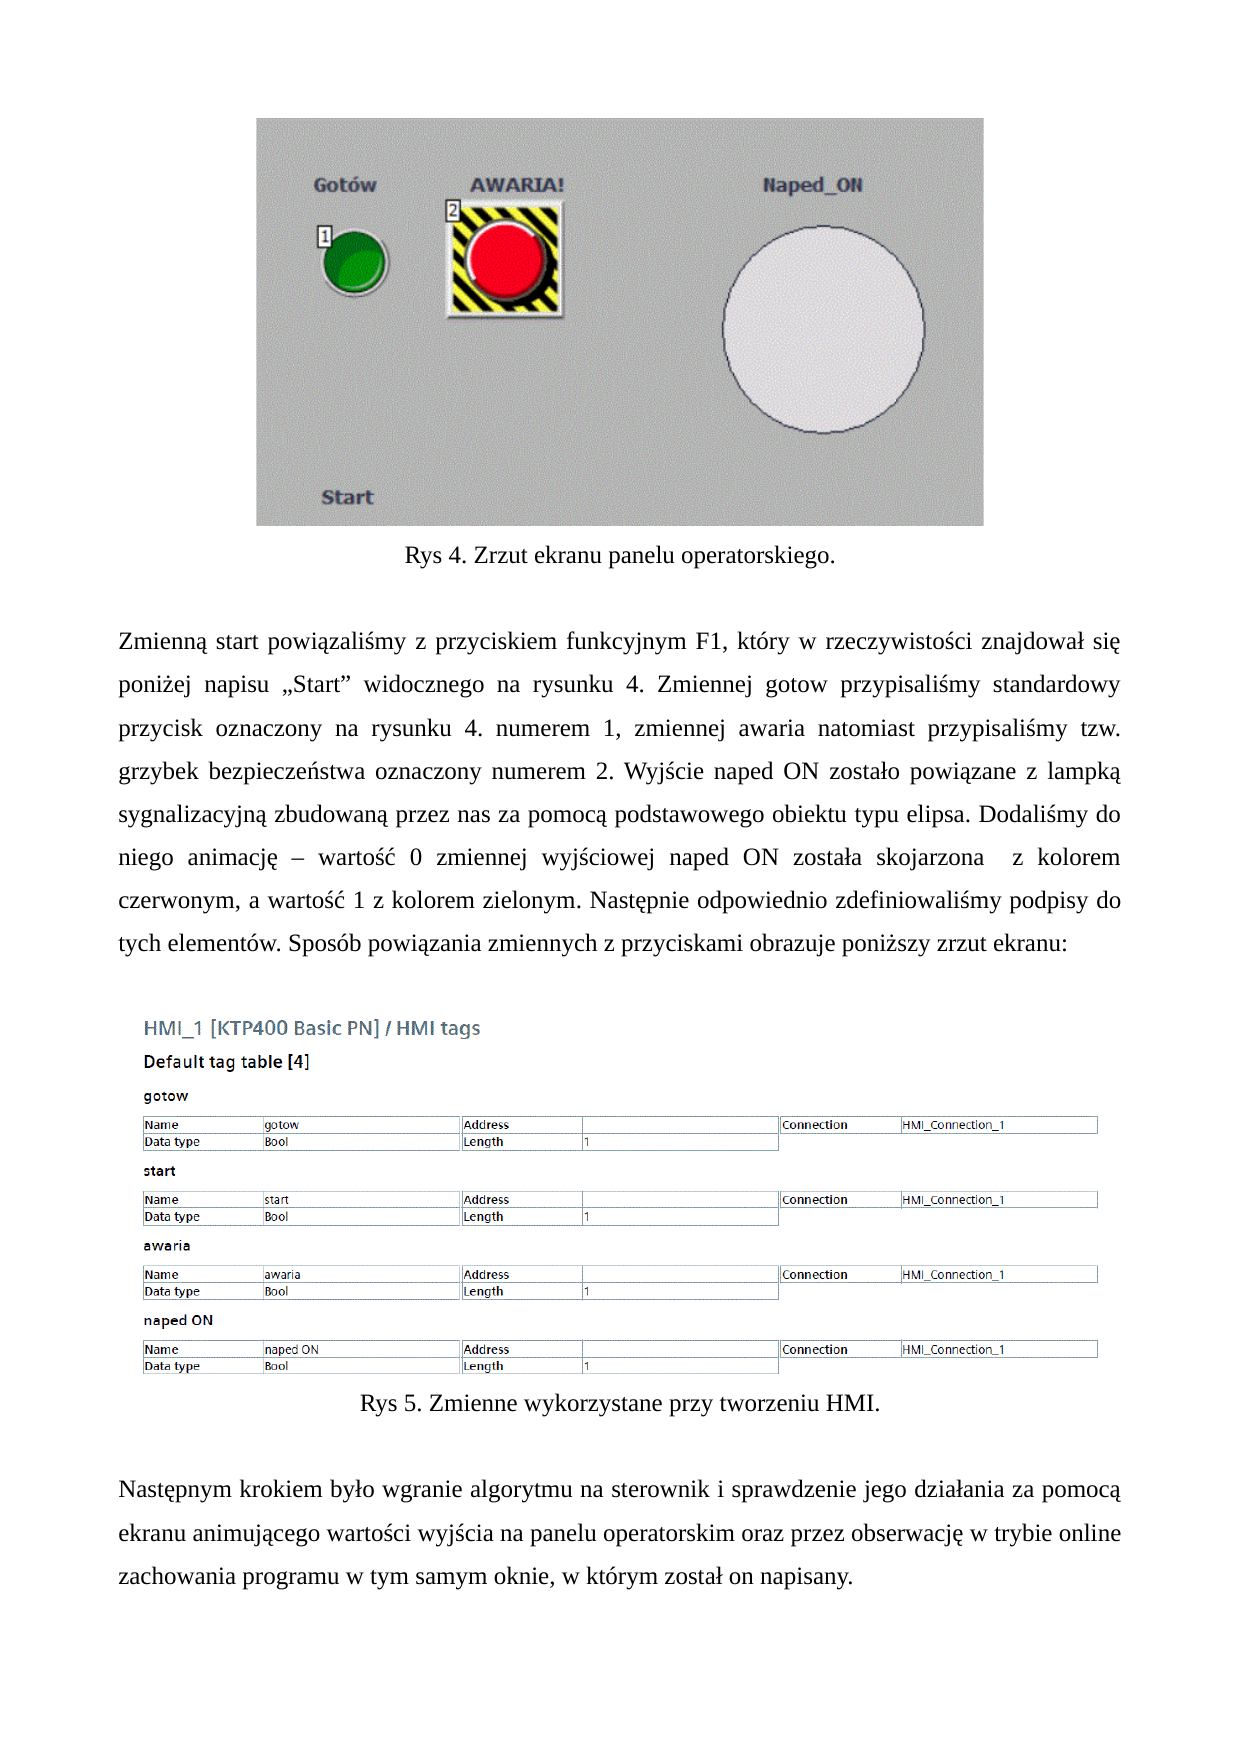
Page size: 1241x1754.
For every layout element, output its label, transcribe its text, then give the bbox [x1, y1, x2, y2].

text Następnym krokiem było wgranie algorytmu na sterownik i sprawdzenie jego działania za pomocą ekranu animującego wartości wyjścia na panelu operatorskim oraz przez obserwację w trybie online zachowania programu w tym samym oknie, w którym został on napisany. [118, 1474, 1122, 1589]
text Rys 4. Zrzut ekranu panelu operatorskiego. [118, 118, 1122, 569]
text Zmienną start powiązaliśmy z przyciskiem funkcyjnym F1, który w rzeczywistości znajdował się poniżej napisu „Start” widocznego na rysunku 4. Zmiennej gotow przypisaliśmy standardowy przycisk oznaczony na rysunku 4. numerem 1, zmiennej awaria natomiast przypisaliśmy tzw. grzybek bezpieczeństwa oznaczony numerem 2. Wyjście naped ON zostało powiązane z lampką sygnalizacyjną zbudowaną przez nas za pomocą podstawowego obiektu typu elipsa. Dodaliśmy do niego animację – wartość 0 zmiennej wyjściowej naped ON została skojarzona z kolorem czerwonym, a wartość 1 z kolorem zielonym. Następnie odpowiednio zdefiniowaliśmy podpisy do tych elementów. Sposób powiązania zmiennych z przyciskami obrazuje poniższy zrzut ekranu: [118, 626, 1122, 957]
text Rys 5. Zmienne wykorzystane przy tworzeniu HMI. [118, 1014, 1122, 1417]
